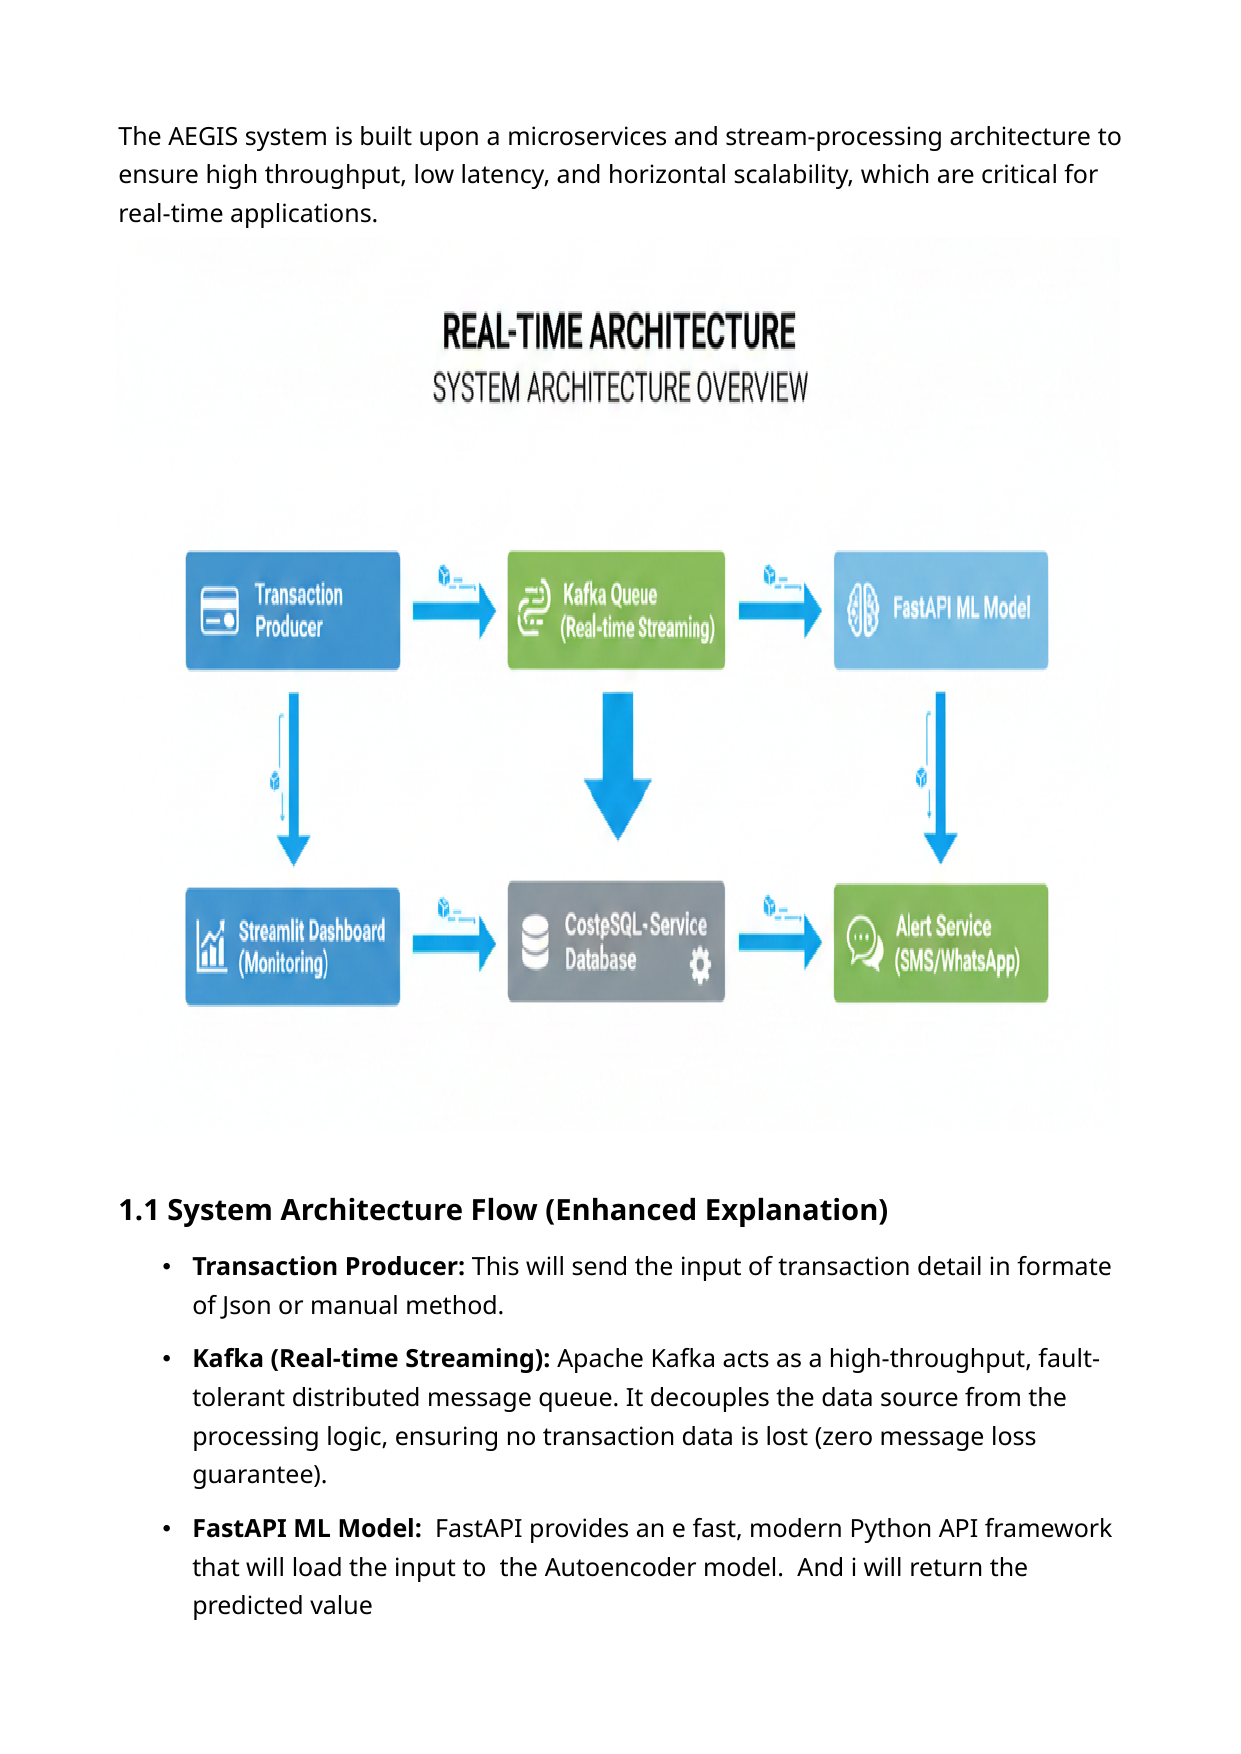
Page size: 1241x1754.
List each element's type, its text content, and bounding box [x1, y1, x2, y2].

list Kafka (Real-time Streaming): Apache Kafka acts as a high-throughput, fault-tolerant distributed message queue. It decouples the data source from the processing logic, ensuring no transaction data is lost (zero message loss guarantee). [162, 1341, 1122, 1491]
subtitle 1.1 System Architecture Flow (Enhanced Explanation) [118, 1189, 1122, 1229]
text The AEGIS system is built upon a microservices and stream-processing architecture to ensure high throughput, low latency, and horizontal scalability, which are critical for real-time applications. [118, 118, 1122, 230]
list Transaction Producer: This will send the input of transaction detail in formate of Json or manual method. [162, 1249, 1122, 1322]
picture [115, 237, 1120, 1131]
list FastAPI ML Model: FastAPI provides an e fast, modern Python API framework that will load the input to the Autoencoder model. And i will return the predicted value [162, 1510, 1122, 1622]
